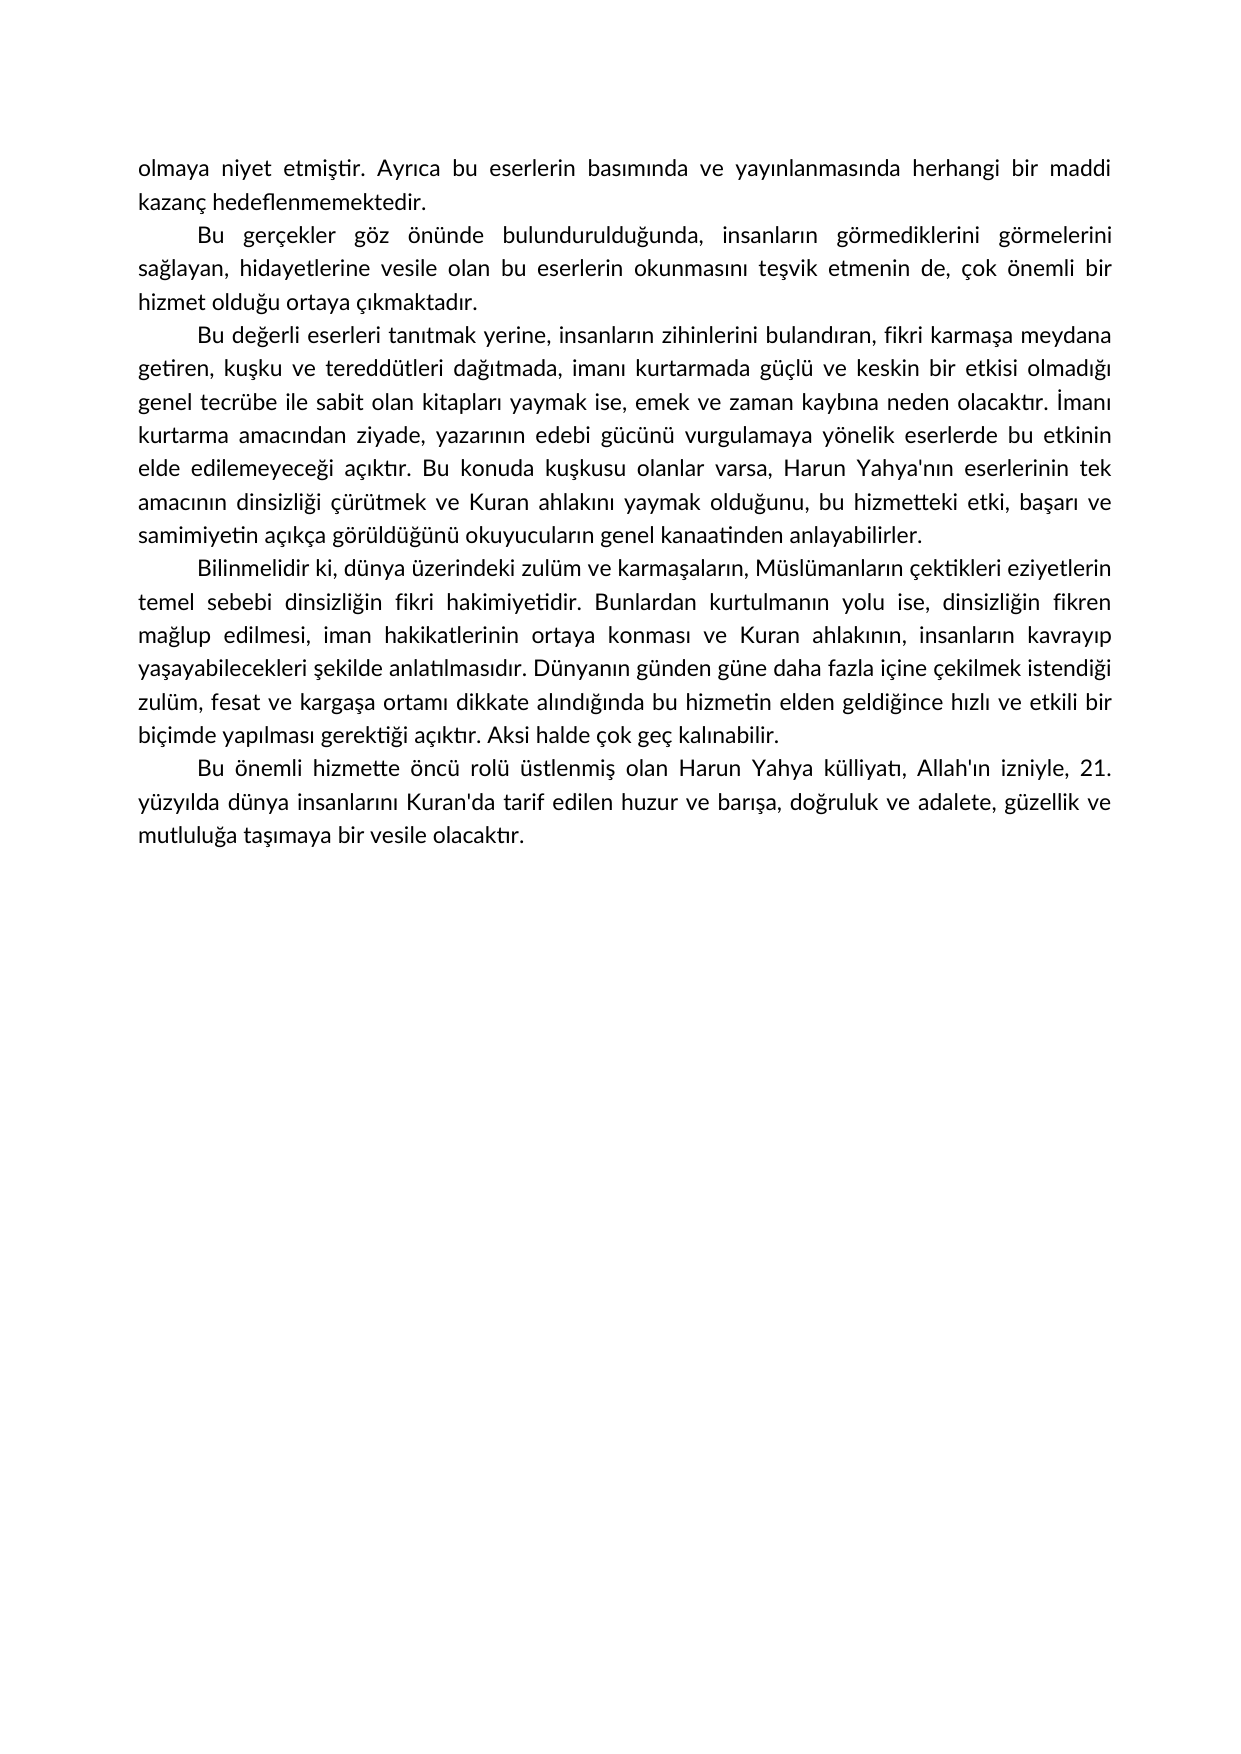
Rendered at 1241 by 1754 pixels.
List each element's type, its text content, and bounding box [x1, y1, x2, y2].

text olmaya niyet etmiştir. Ayrıca bu eserlerin basımında ve yayınlanmasında herhangi bir maddi kazanç hedeflenmemektedir. [138, 150, 1113, 217]
text Bu önemli hizmette öncü rolü üstlenmiş olan Harun Yahya külliyatı, Allah'ın izniyle, 21. yüzyılda dünya insanlarını Kuran'da tarif edilen huzur ve barışa, doğruluk ve adalete, güzellik ve mutluluğa taşımaya bir vesile olacaktır. [138, 750, 1113, 850]
text Bilinmelidir ki, dünya üzerindeki zulüm ve karmaşaların, Müslümanların çektikleri eziyetlerin temel sebebi dinsizliğin fikri hakimiyetidir. Bunlardan kurtulmanın yolu ise, dinsizliğin fikren mağlup edilmesi, iman hakikatlerinin ortaya konması ve Kuran ahlakının, insanların kavrayıp yaşayabilecekleri şekilde anlatılmasıdır. Dünyanın günden güne daha fazla içine çekilmek istendiği zulüm, fesat ve kargaşa ortamı dikkate alındığında bu hizmetin elden geldiğince hızlı ve etkili bir biçimde yapılması gerektiği açıktır. Aksi halde çok geç kalınabilir. [138, 550, 1113, 750]
text Bu değerli eserleri tanıtmak yerine, insanların zihinlerini bulandıran, fikri karmaşa meydana getiren, kuşku ve tereddütleri dağıtmada, imanı kurtarmada güçlü ve keskin bir etkisi olmadığı genel tecrübe ile sabit olan kitapları yaymak ise, emek ve zaman kaybına neden olacaktır. İmanı kurtarma amacından ziyade, yazarının edebi gücünü vurgulamaya yönelik eserlerde bu etkinin elde edilemeyeceği açıktır. Bu konuda kuşkusu olanlar varsa, Harun Yahya'nın eserlerinin tek amacının dinsizliği çürütmek ve Kuran ahlakını yaymak olduğunu, bu hizmetteki etki, başarı ve samimiyetin açıkça görüldüğünü okuyucuların genel kanaatinden anlayabilirler. [138, 317, 1113, 550]
text Bu gerçekler göz önünde bulundurulduğunda, insanların görmediklerini görmelerini sağlayan, hidayetlerine vesile olan bu eserlerin okunmasını teşvik etmenin de, çok önemli bir hizmet olduğu ortaya çıkmaktadır. [138, 217, 1113, 317]
